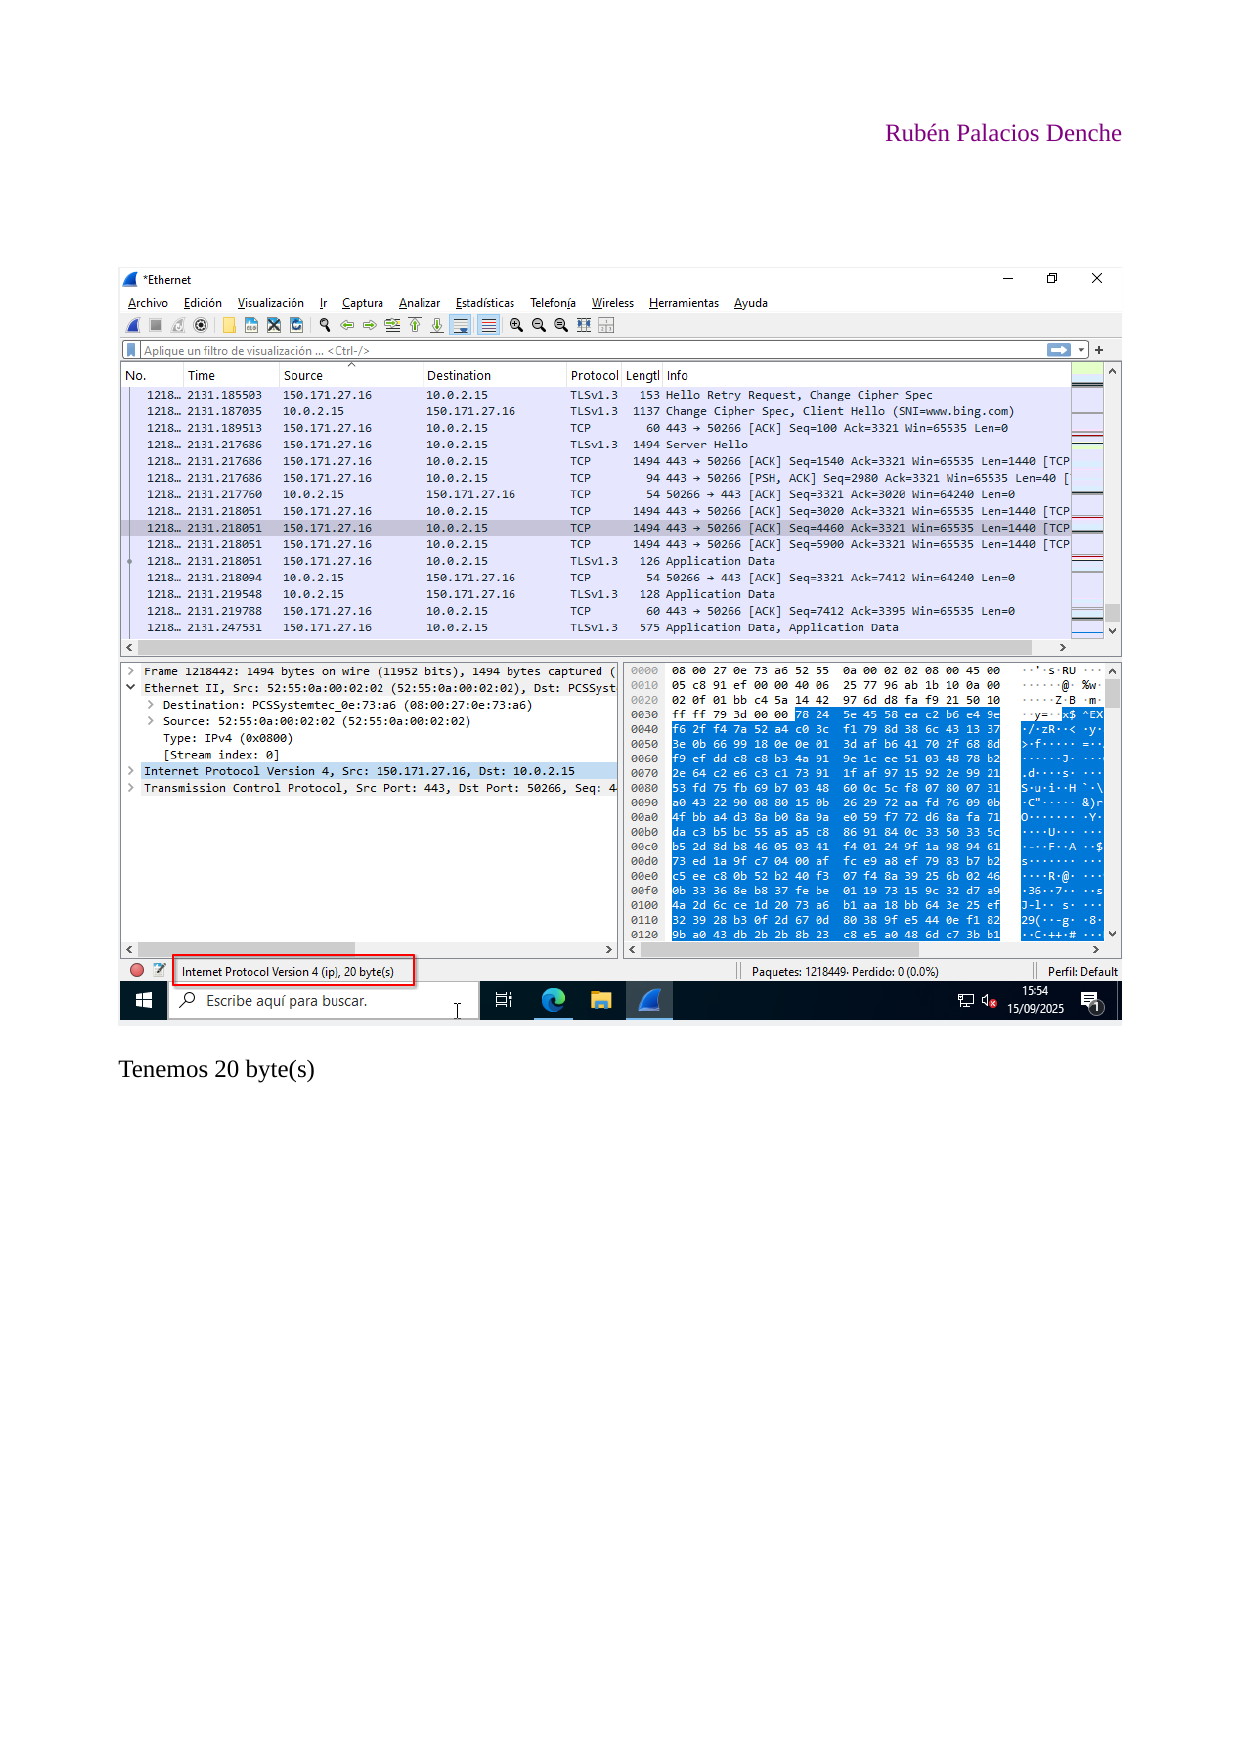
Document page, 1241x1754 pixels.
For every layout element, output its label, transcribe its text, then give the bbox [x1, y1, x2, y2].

picture [118, 267, 1123, 1026]
text Tenemos 20 byte(s) [118, 1054, 1122, 1083]
